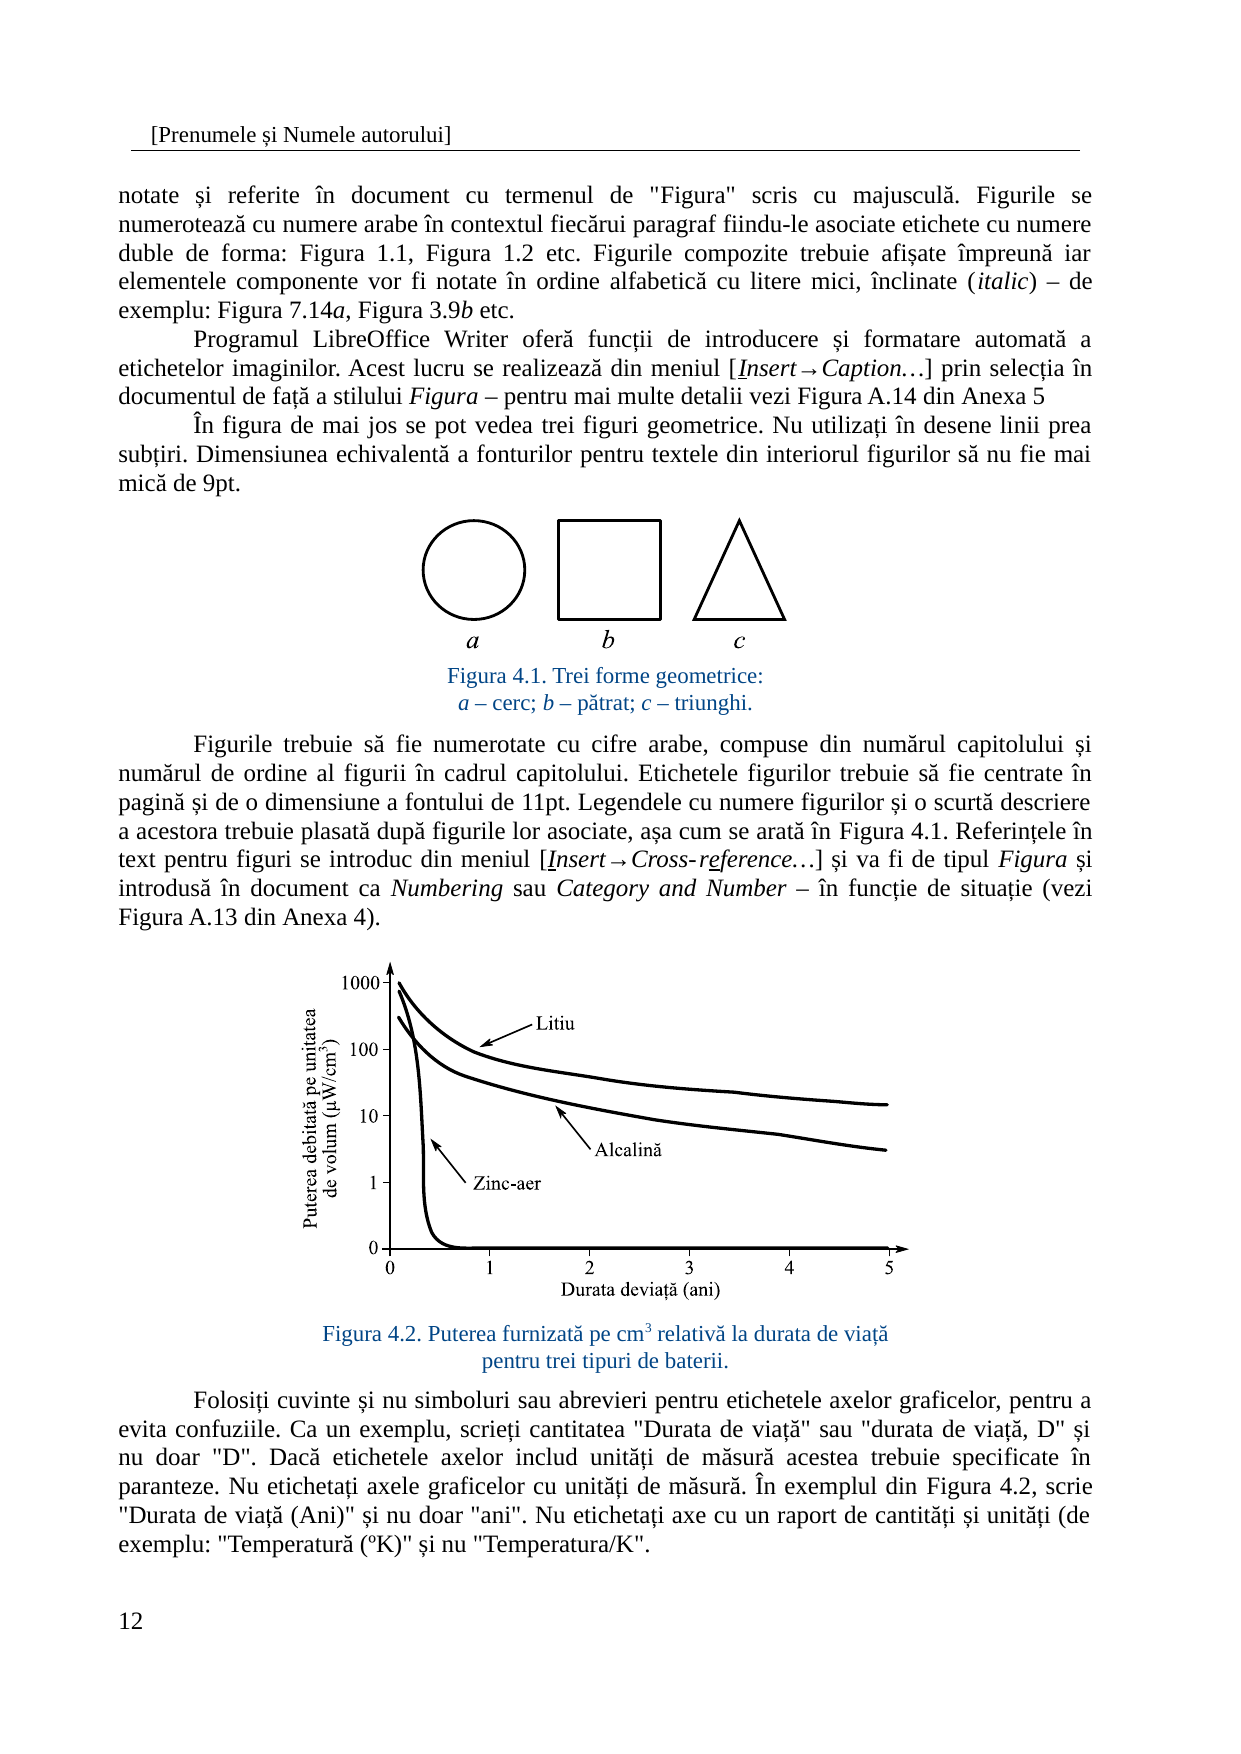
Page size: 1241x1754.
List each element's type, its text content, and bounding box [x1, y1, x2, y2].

text notate și referite în document cu termenul de "Figura" scris cu majusculă. Figurile se numerotează cu numere arabe în contextul fiecărui paragraf fiindu-le asociate etichete cu numere duble de forma: Figura 1.1, Figura 1.2 etc. Figurile compozite trebuie afișate împreună iar elementele componente vor fi notate în ordine alfabetică cu litere mici, înclinate (italic) – de exemplu: Figura 7.14a, Figura 3.9b etc. [118, 180, 1093, 324]
text Figura 4.1. Trei forme geometrice: a – cerc; b – pătrat; c – triunghi. [410, 508, 800, 715]
text Programul LibreOffice Writer oferă funcții de introducere și formatare automată a etichetelor imaginilor. Acest lucru se realizează din meniul [Insert→Caption…] prin selecția în documentul de față a stilului Figura – pentru mai multe detalii vezi Figura A.14 din Anexa 5. [118, 324, 1093, 410]
text Folosiți cuvinte și nu simboluri sau abrevieri pentru etichetele axelor graficelor, pentru a evita confuziile. Ca un exemplu, scrieți cantitatea "Durata de viață" sau "durata de viață, D" și nu doar "D". Dacă etichetele axelor includ unități de măsură acestea trebuie specificate în paranteze. Nu etichetați axele graficelor cu unități de măsură. În exemplul din Figura 4.2, scrie "Durata de viață (Ani)" și nu doar "ani". Nu etichetați axe cu un raport de cantități și unități (de exemplu: "Temperatură (ºK)" și nu "Temperatura/K". [118, 931, 1093, 1557]
text În figura de mai jos se pot vedea trei figuri geometrice. Nu utilizați în desene linii prea subțiri. Dimensiunea echivalentă a fonturilor pentru textele din interiorul figurilor să nu fie mai mică de 9pt. [118, 410, 1093, 496]
text Figura 4.2. Puterea furnizată pe cm3 relativă la durata de viață pentru trei tipuri de baterii. [292, 942, 918, 1373]
text Figurile trebuie să fie numerotate cu cifre arabe, compuse din numărul capitolului și numărul de ordine al figurii în cadrul capitolului. Etichetele figurilor trebuie să fie centrate în pagină și de o dimensiune a fontului de 11pt. Legendele cu numere figurilor și o scurtă descriere a acestora trebuie plasată după figurile lor asociate, așa cum se arată în Figura 4.1. Referințele în text pentru figuri se introduc din meniul [Insert→Cross‑reference…] și va fi de tipul Figura și introdusă în document ca Numbering sau Category and Number – în funcție de situație (vezi Figura A.13 din Anexa 4.). [118, 496, 1093, 931]
